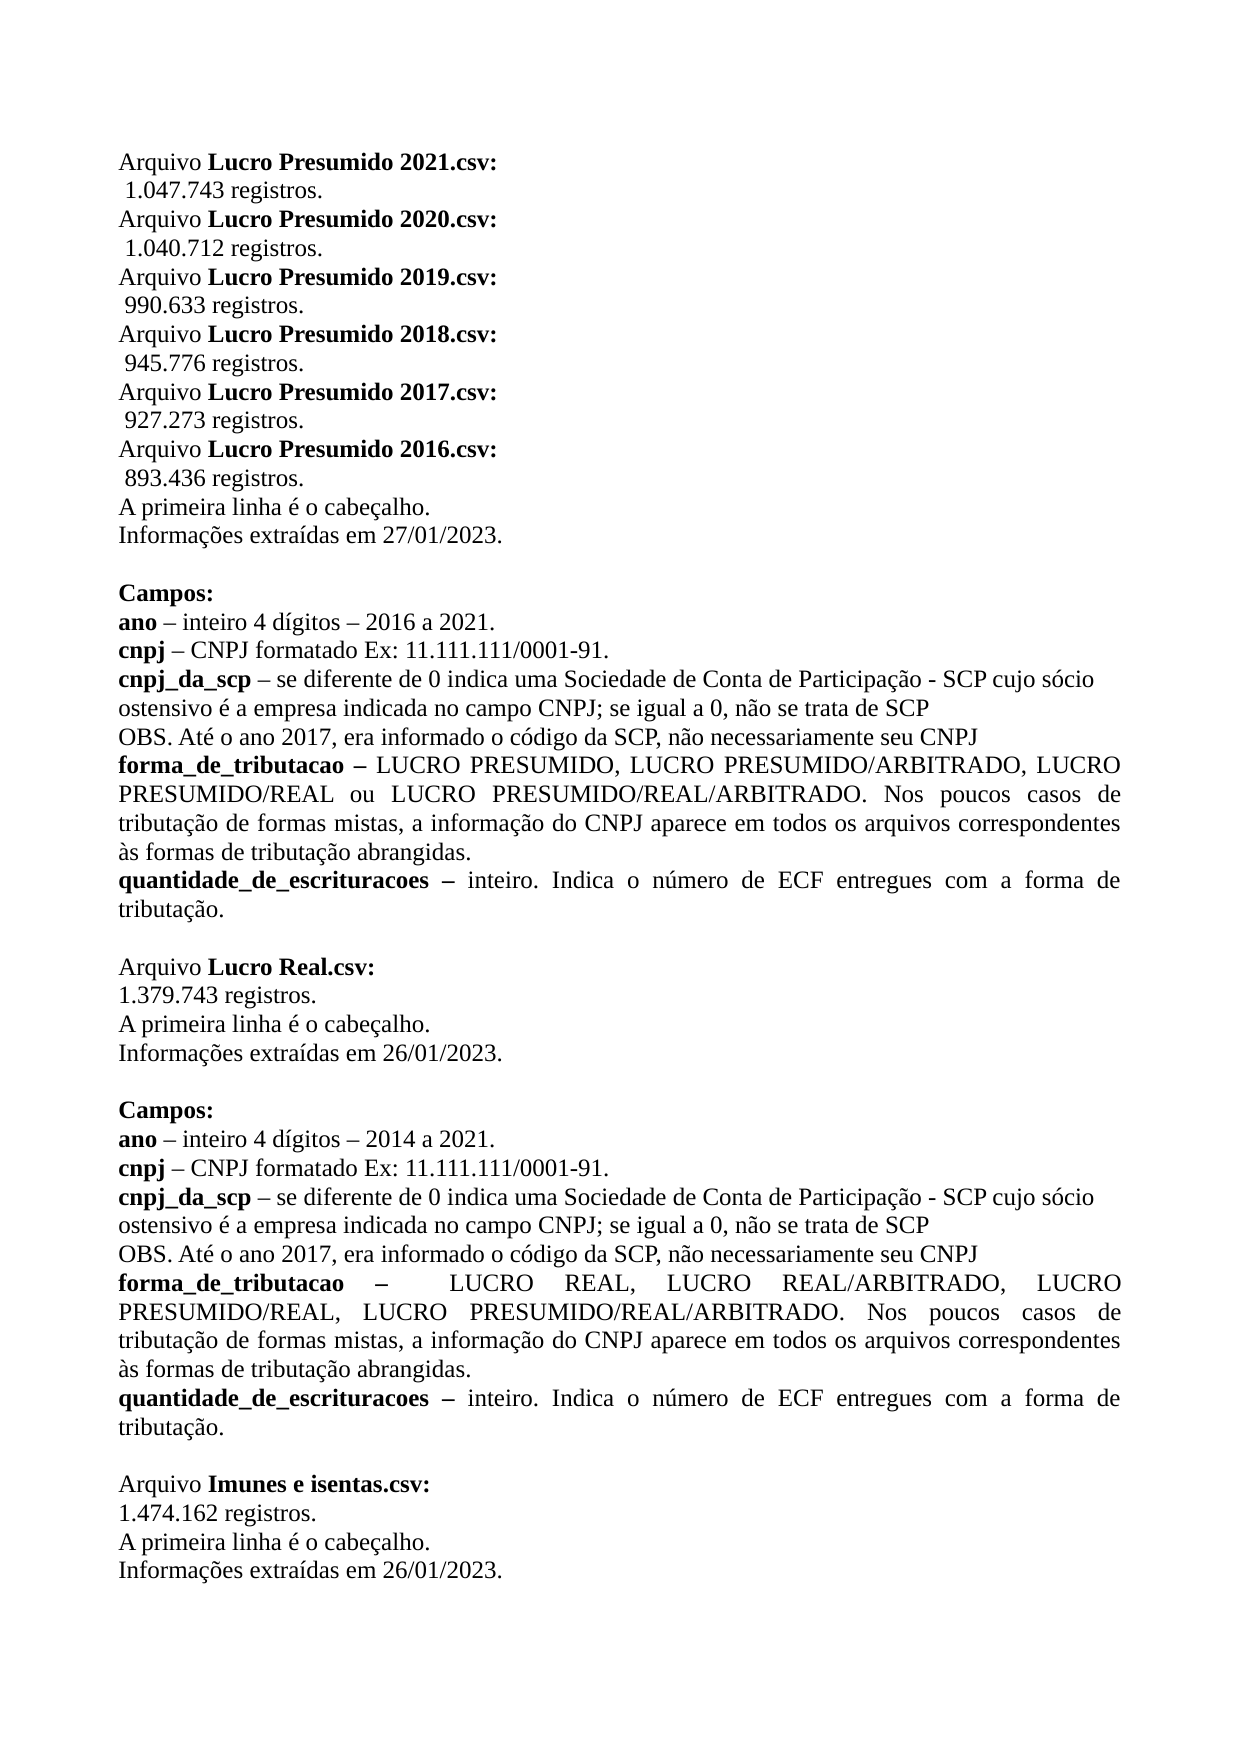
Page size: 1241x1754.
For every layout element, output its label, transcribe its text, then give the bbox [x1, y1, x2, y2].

text 990.633 registros. [118, 291, 1122, 319]
text quantidade_de_escrituracoes – inteiro. Indica o número de ECF entregues com a forma de tributação. [118, 1383, 1122, 1441]
text Arquivo Lucro Real.csv: [118, 952, 1122, 981]
text quantidade_de_escrituracoes – inteiro. Indica o número de ECF entregues com a forma de tributação. [118, 866, 1122, 923]
text cnpj – CNPJ formatado Ex: 11.111.111/0001-91. [118, 636, 1122, 664]
text Arquivo Imunes e isentas.csv: [118, 1469, 1122, 1498]
text forma_de_tributacao – LUCRO PRESUMIDO, LUCRO PRESUMIDO/ARBITRADO, LUCRO PRESUMIDO/REAL ou LUCRO PRESUMIDO/REAL/ARBITRADO. Nos poucos casos de tributação de formas mistas, a informação do CNPJ aparece em todos os arquivos correspondentes às formas de tributação abrangidas. [118, 751, 1122, 866]
text A primeira linha é o cabeçalho. [118, 1527, 1122, 1556]
text Informações extraídas em 26/01/2023. [118, 1556, 1122, 1584]
text 1.379.743 registros. [118, 981, 1122, 1009]
text forma_de_tributacao – LUCRO REAL, LUCRO REAL/ARBITRADO, LUCRO PRESUMIDO/REAL, LUCRO PRESUMIDO/REAL/ARBITRADO. Nos poucos casos de tributação de formas mistas, a informação do CNPJ aparece em todos os arquivos correspondentes às formas de tributação abrangidas. [118, 1268, 1122, 1383]
text Campos: [118, 1096, 1122, 1124]
text Arquivo Lucro Presumido 2017.csv: [118, 377, 1122, 406]
text A primeira linha é o cabeçalho. [118, 1009, 1122, 1038]
text A primeira linha é o cabeçalho. [118, 492, 1122, 521]
text ano – inteiro 4 dígitos – 2014 a 2021. [118, 1124, 1122, 1153]
text Campos: [118, 578, 1122, 607]
text OBS. Até o ano 2017, era informado o código da SCP, não necessariamente seu CNPJ [118, 1239, 1122, 1268]
text 1.474.162 registros. [118, 1498, 1122, 1527]
text Arquivo Lucro Presumido 2016.csv: [118, 434, 1122, 463]
text 1.047.743 registros. [118, 176, 1122, 204]
text cnpj_da_scp – se diferente de 0 indica uma Sociedade de Conta de Participação - SCP cujo sócio ostensivo é a empresa indicada no campo CNPJ; se igual a 0, não se trata de SCP [118, 664, 1122, 722]
text cnpj_da_scp – se diferente de 0 indica uma Sociedade de Conta de Participação - SCP cujo sócio ostensivo é a empresa indicada no campo CNPJ; se igual a 0, não se trata de SCP [118, 1182, 1122, 1239]
text Informações extraídas em 26/01/2023. [118, 1038, 1122, 1067]
text Arquivo Lucro Presumido 2018.csv: [118, 319, 1122, 348]
text 945.776 registros. [118, 348, 1122, 377]
text 927.273 registros. [118, 406, 1122, 434]
text 1.040.712 registros. [118, 233, 1122, 262]
text Arquivo Lucro Presumido 2019.csv: [118, 262, 1122, 291]
text cnpj – CNPJ formatado Ex: 11.111.111/0001-91. [118, 1153, 1122, 1182]
text Informações extraídas em 27/01/2023. [118, 521, 1122, 549]
text OBS. Até o ano 2017, era informado o código da SCP, não necessariamente seu CNPJ [118, 722, 1122, 751]
text Arquivo Lucro Presumido 2020.csv: [118, 204, 1122, 233]
text 893.436 registros. [118, 463, 1122, 492]
text Arquivo Lucro Presumido 2021.csv: [118, 147, 1122, 176]
text ano – inteiro 4 dígitos – 2016 a 2021. [118, 607, 1122, 636]
